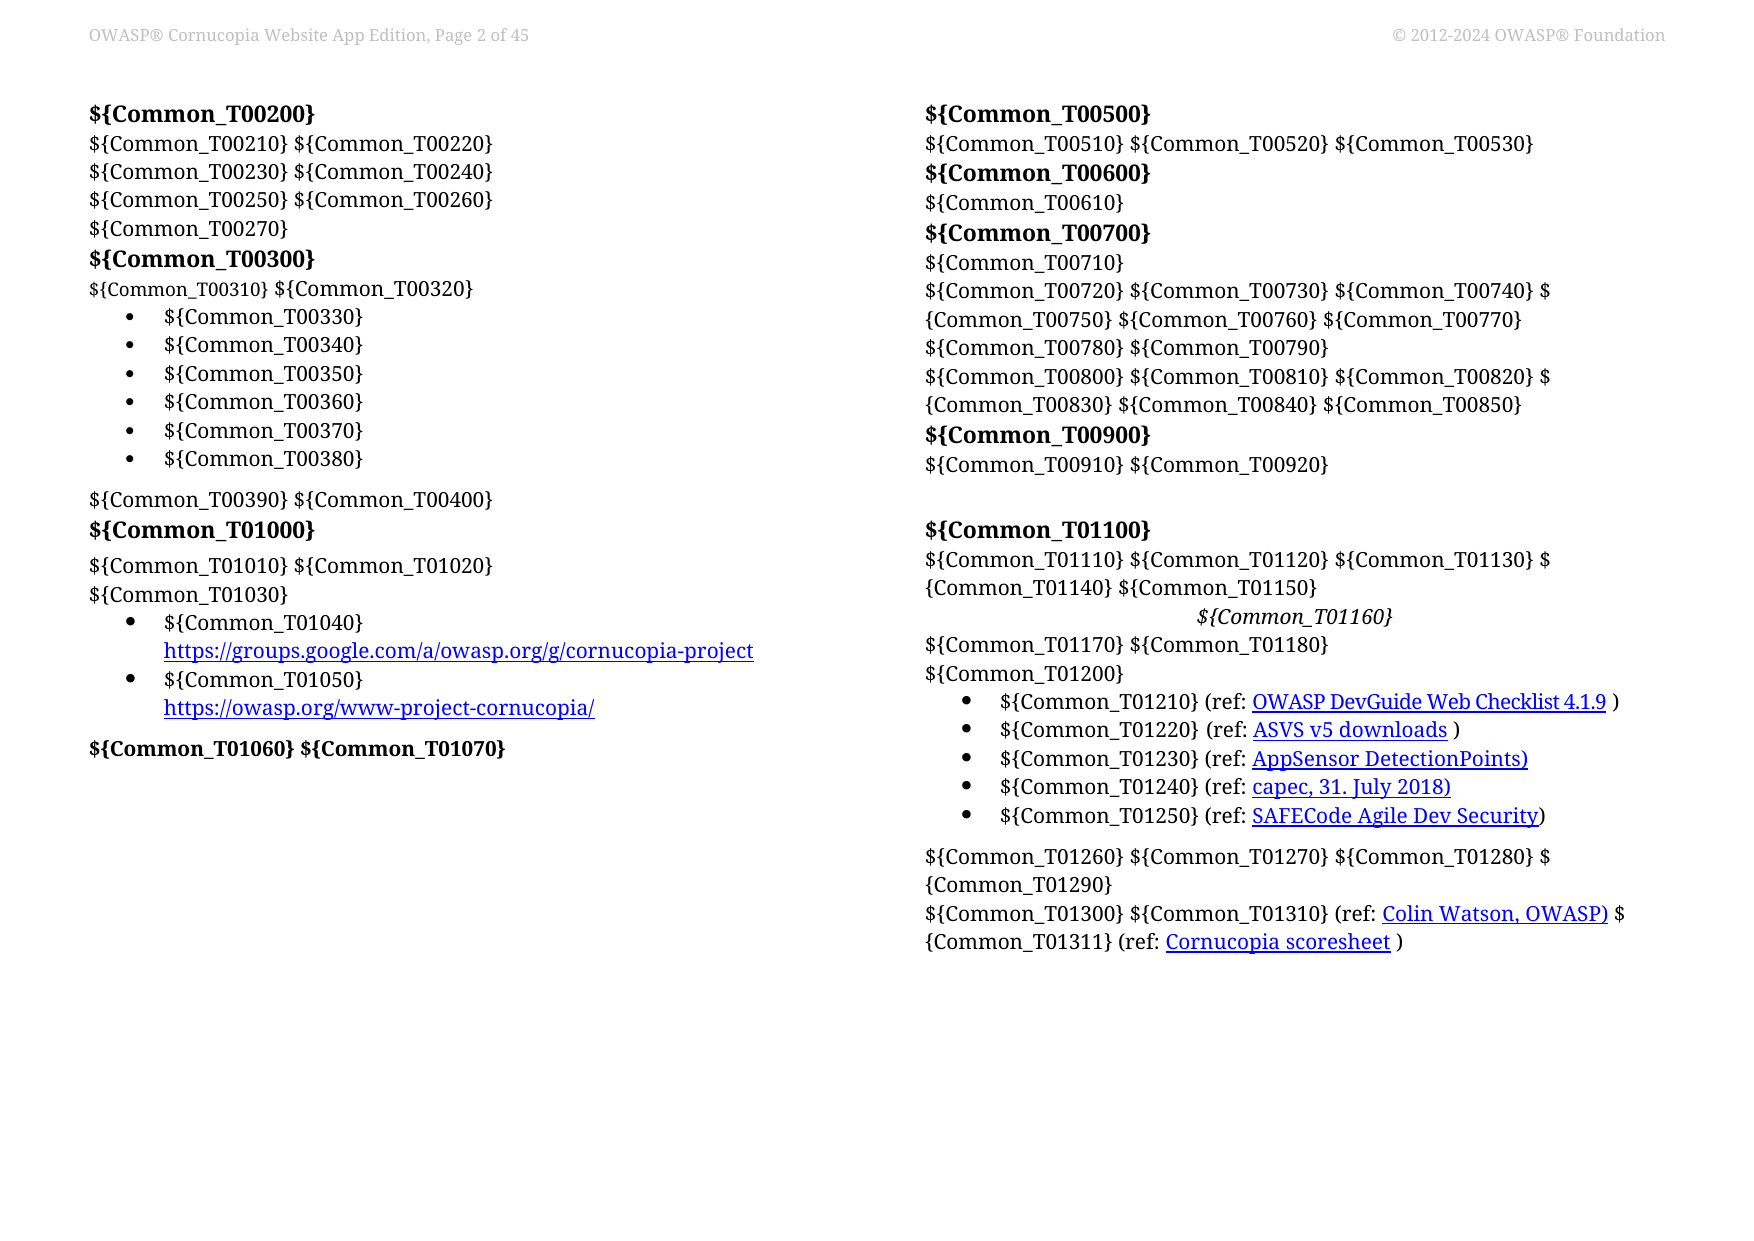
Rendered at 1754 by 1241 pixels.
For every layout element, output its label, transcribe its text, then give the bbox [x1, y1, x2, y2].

table_cell ${Common_T00200} ${Common_T00210} ${Common_T00220} ${Common_T00230} ${Common_T00240} ${Common_T00250} ${Common_T00260} ${Common_T00270} ${Common_T00300} ${Common_T00310} ${Common_T00320} ${Common_T00330} ${Common_T00340} ${Common_T00350} ${Common_T00360} ${Common_T00370} ${Common_T00380} ${Common_T00390} ${Common_T00400} [78, 98, 856, 514]
table_cell ${Common_T01000} ${Common_T01010} ${Common_T01020} ${Common_T01030} ${Common_T01040} https://groups.google.com/a/owasp.org/g/cornucopia-project ${Common_T01050} https://owasp.org/www-project-cornucopia/ ${Common_T01060} ${Common_T01070} [78, 514, 856, 956]
table_cell [856, 98, 913, 514]
table_header [78, 69, 913, 97]
table_cell [856, 514, 913, 956]
table_cell ${Common_T01100} ${Common_T01110} ${Common_T01120} ${Common_T01130} ${Common_T01140} ${Common_T01150} ${Common_T01160} ${Common_T01170} ${Common_T01180} ${Common_T01200} ${Common_T01210} (ref: OWASP DevGuide Web Checklist 4.1.9 ) ${Common_T01220} (ref: ASVS v5 downloads ) ${Common_T01230} (ref: AppSensor DetectionPoints) ${Common_T01240} (ref: capec, 31. July 2018) ${Common_T01250} (ref: SAFECode Agile Dev Security) ${Common_T01260} ${Common_T01270} ${Common_T01280} ${Common_T01290} ${Common_T01300} ${Common_T01310} (ref: Colin Watson, OWASP) ${Common_T01311} (ref: Cornucopia scoresheet ) [913, 514, 1677, 956]
table_header [913, 69, 1677, 97]
table_cell ${Common_T00500} ${Common_T00510} ${Common_T00520} ${Common_T00530} ${Common_T00600} ${Common_T00610} ${Common_T00700} ${Common_T00710} ${Common_T00720} ${Common_T00730} ${Common_T00740} ${Common_T00750} ${Common_T00760} ${Common_T00770} ${Common_T00780} ${Common_T00790} ${Common_T00800} ${Common_T00810} ${Common_T00820} ${Common_T00830} ${Common_T00840} ${Common_T00850} ${Common_T00900} ${Common_T00910} ${Common_T00920} [913, 98, 1677, 514]
